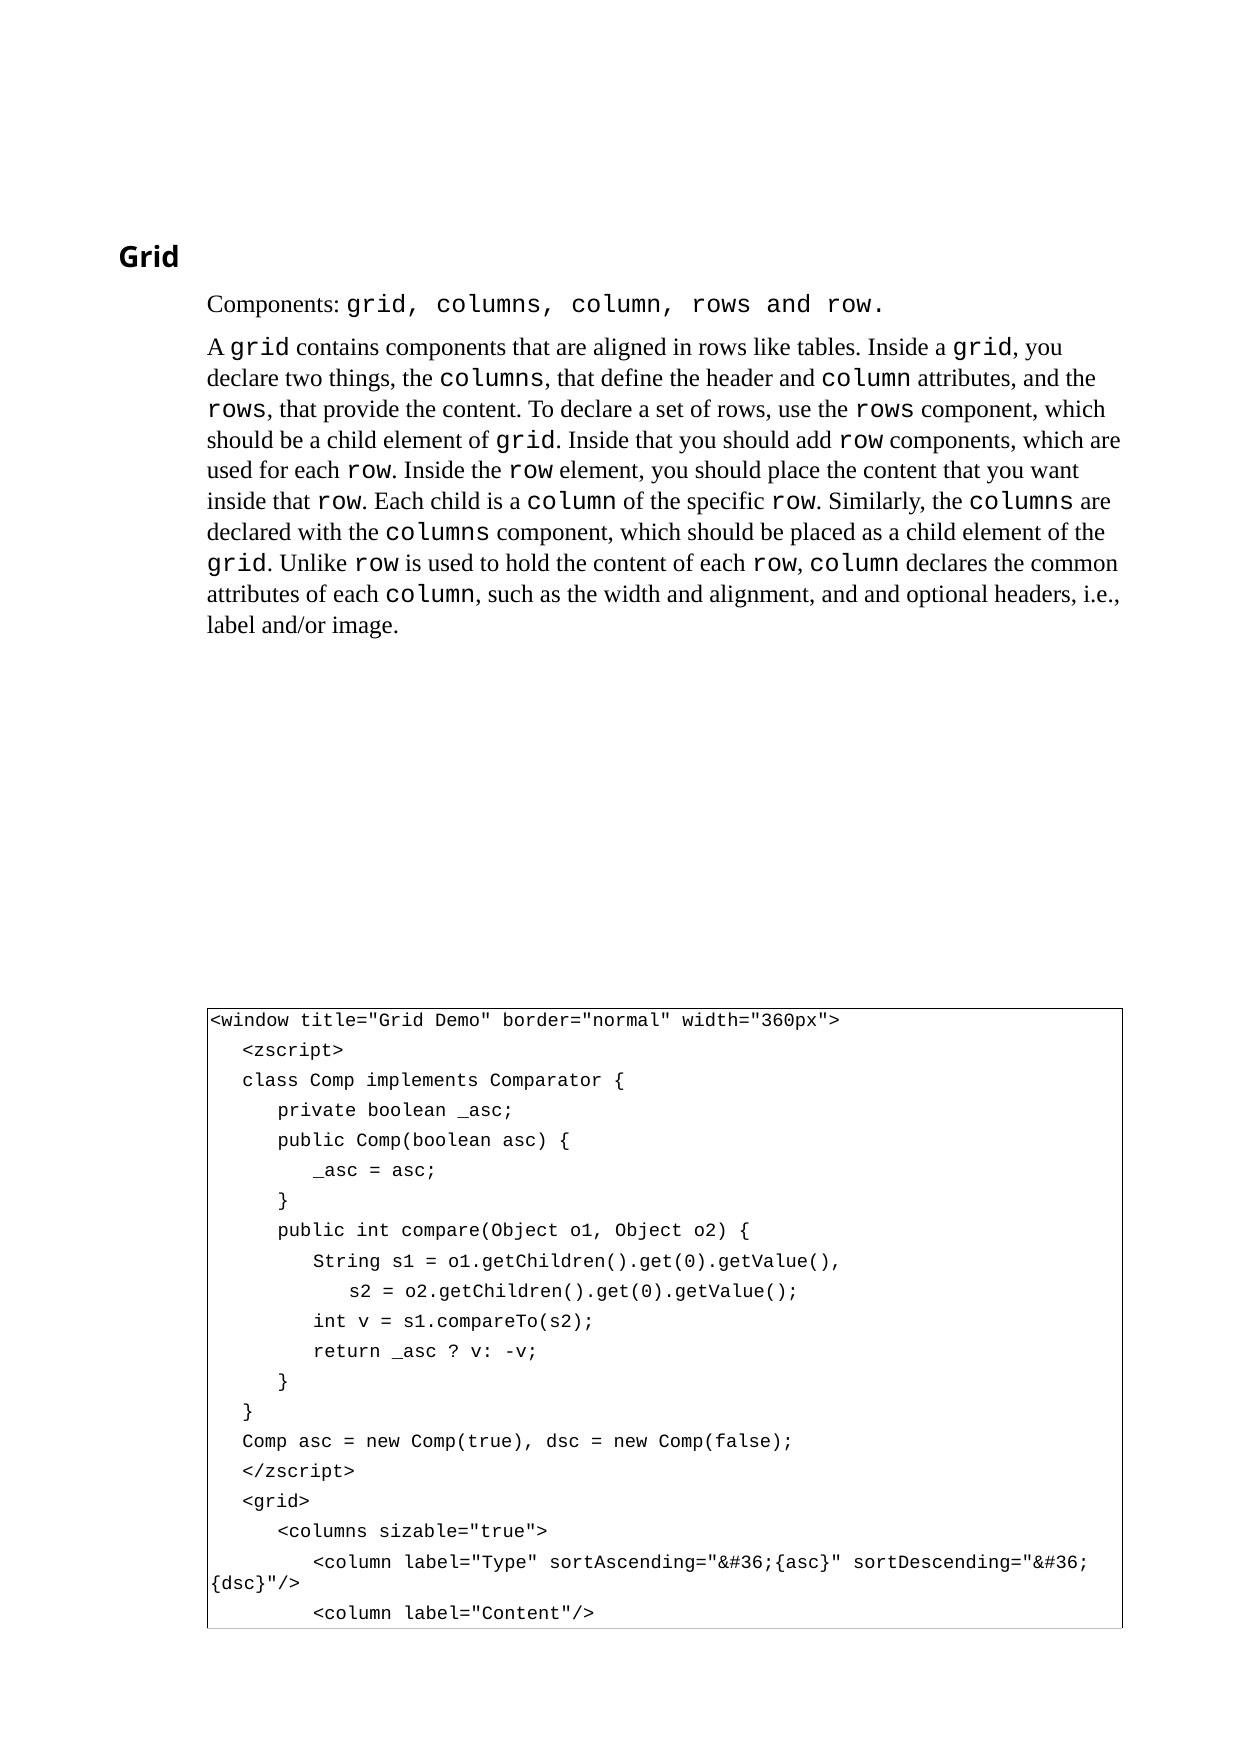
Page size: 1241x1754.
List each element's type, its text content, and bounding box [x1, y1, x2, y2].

text } [208, 1188, 1122, 1212]
text _asc = asc; [208, 1158, 1122, 1182]
text <window title="Grid Demo" border="normal" width="360px"> [208, 1009, 1122, 1032]
text public Comp(boolean asc) { [208, 1128, 1122, 1152]
text } [208, 1369, 1122, 1393]
text </zscript> [208, 1459, 1122, 1483]
text class Comp implements Comparator { [208, 1068, 1122, 1092]
text <columns sizable="true"> [208, 1519, 1122, 1543]
text int v = s1.compareTo(s2); [208, 1308, 1122, 1333]
text <column label="Type" sortAscending="&#36;{asc}" sortDescending="&#36;{dsc}"/> [208, 1549, 1122, 1595]
text Comp asc = new Comp(true), dsc = new Comp(false); [208, 1429, 1122, 1453]
text return _asc ? v: -v; [208, 1339, 1122, 1363]
text Components: grid, columns, column, rows and row. [207, 289, 1122, 320]
text <grid> [208, 1489, 1122, 1513]
text public int compare(Object o1, Object o2) { [208, 1218, 1122, 1242]
text <column label="Content"/> [208, 1601, 1122, 1628]
text s2 = o2.getChildren().get(0).getValue(); [208, 1278, 1122, 1303]
text } [208, 1399, 1122, 1423]
text A grid contains components that are aligned in rows like tables. Inside a grid, you declare two things, the columns, that define the header and column attributes, and the rows, that provide the content. To declare a set of rows, use the rows component, which should be a child element of grid. Inside that you should add row components, which are used for each row. Inside the row element, you should place the content that you want inside that row. Each child is a column of the specific row. Similarly, the columns are declared with the columns component, which should be placed as a child element of the grid. Unlike row is used to hold the content of each row, column declares the common attributes of each column, such as the width and alignment, and and optional headers, i.e., label and/or image. [207, 332, 1122, 638]
text private boolean _asc; [208, 1098, 1122, 1122]
text <zscript> [208, 1038, 1122, 1062]
text String s1 = o1.getChildren().get(0).getValue(), [208, 1248, 1122, 1273]
subtitle Grid [118, 237, 1122, 276]
